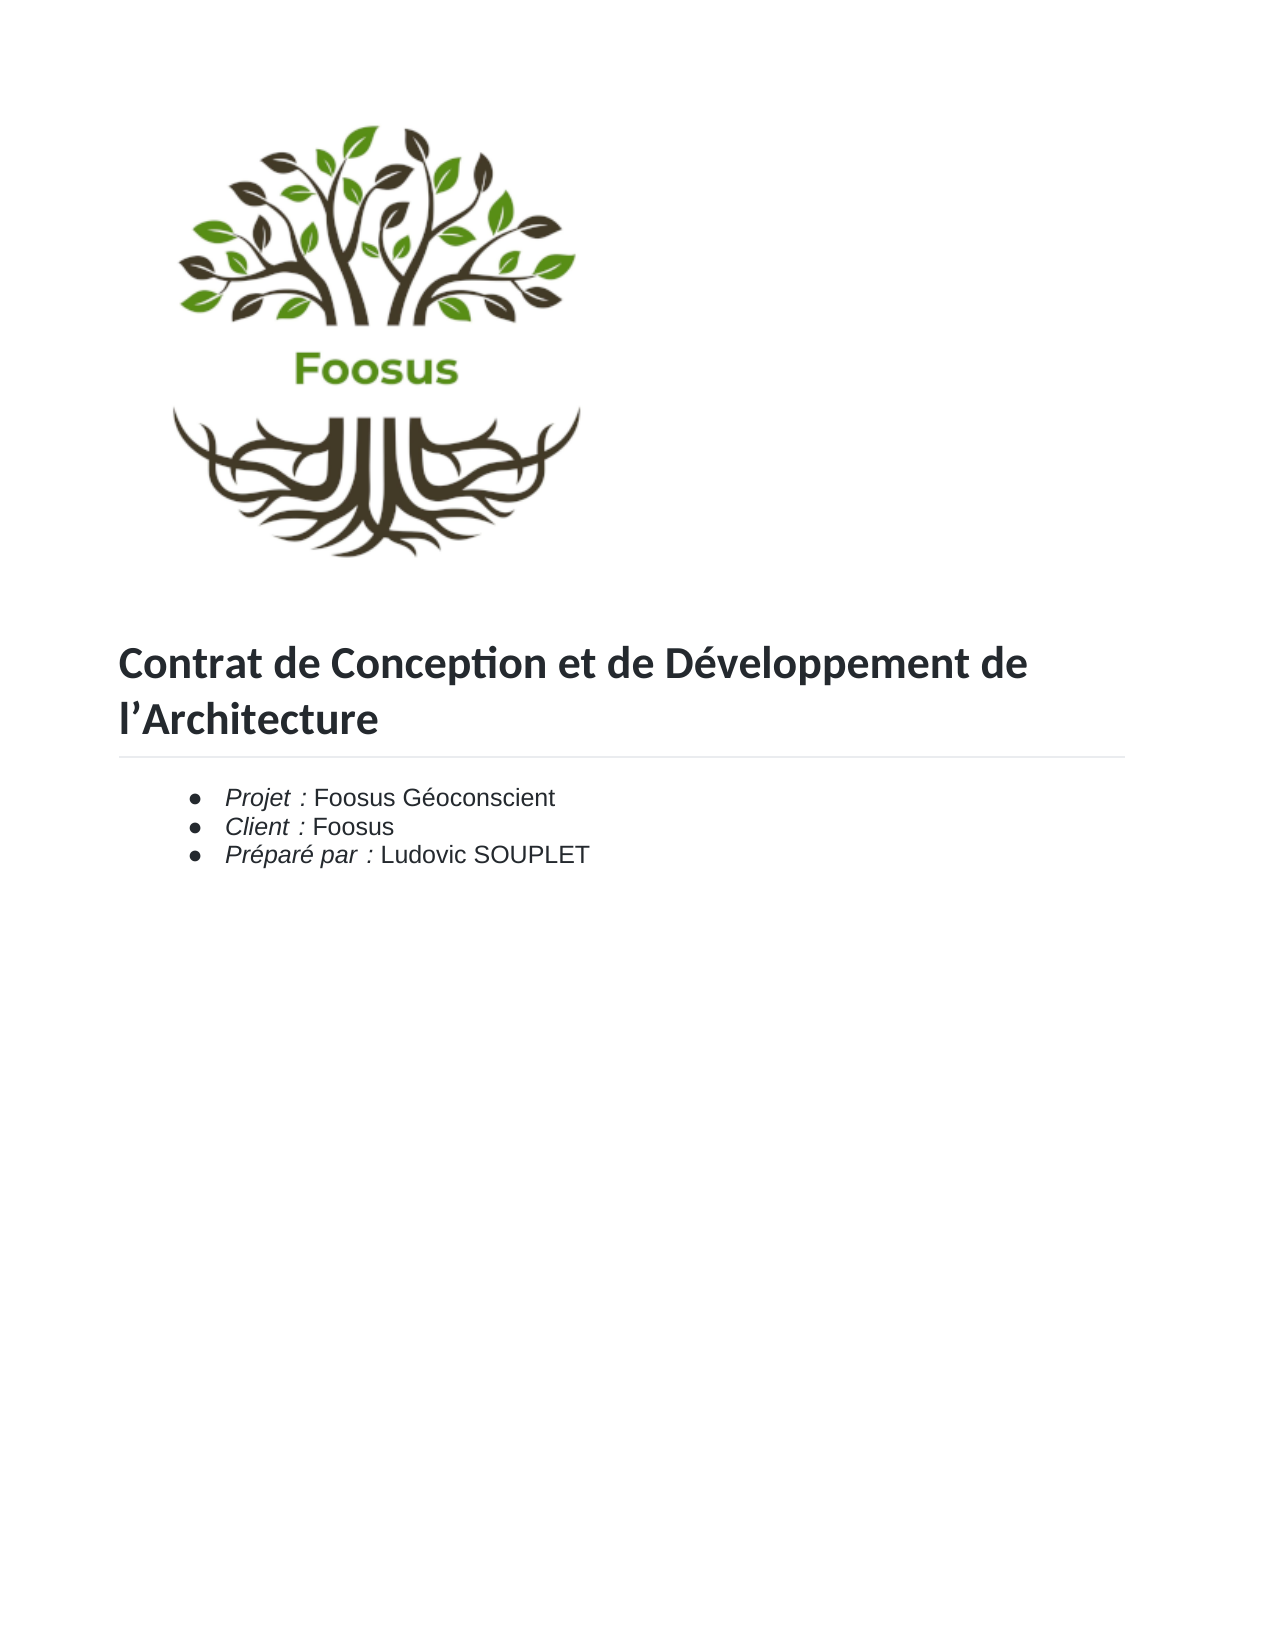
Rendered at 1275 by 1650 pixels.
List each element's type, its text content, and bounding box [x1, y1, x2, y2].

list Préparé par : Ludovic SOUPLET [187, 840, 1125, 869]
list Projet : Foosus Géoconscient [187, 783, 1125, 812]
list Client : Foosus [187, 812, 1125, 840]
subtitle Contrat de Conception et de Développement de l’Architecture [119, 634, 1125, 756]
